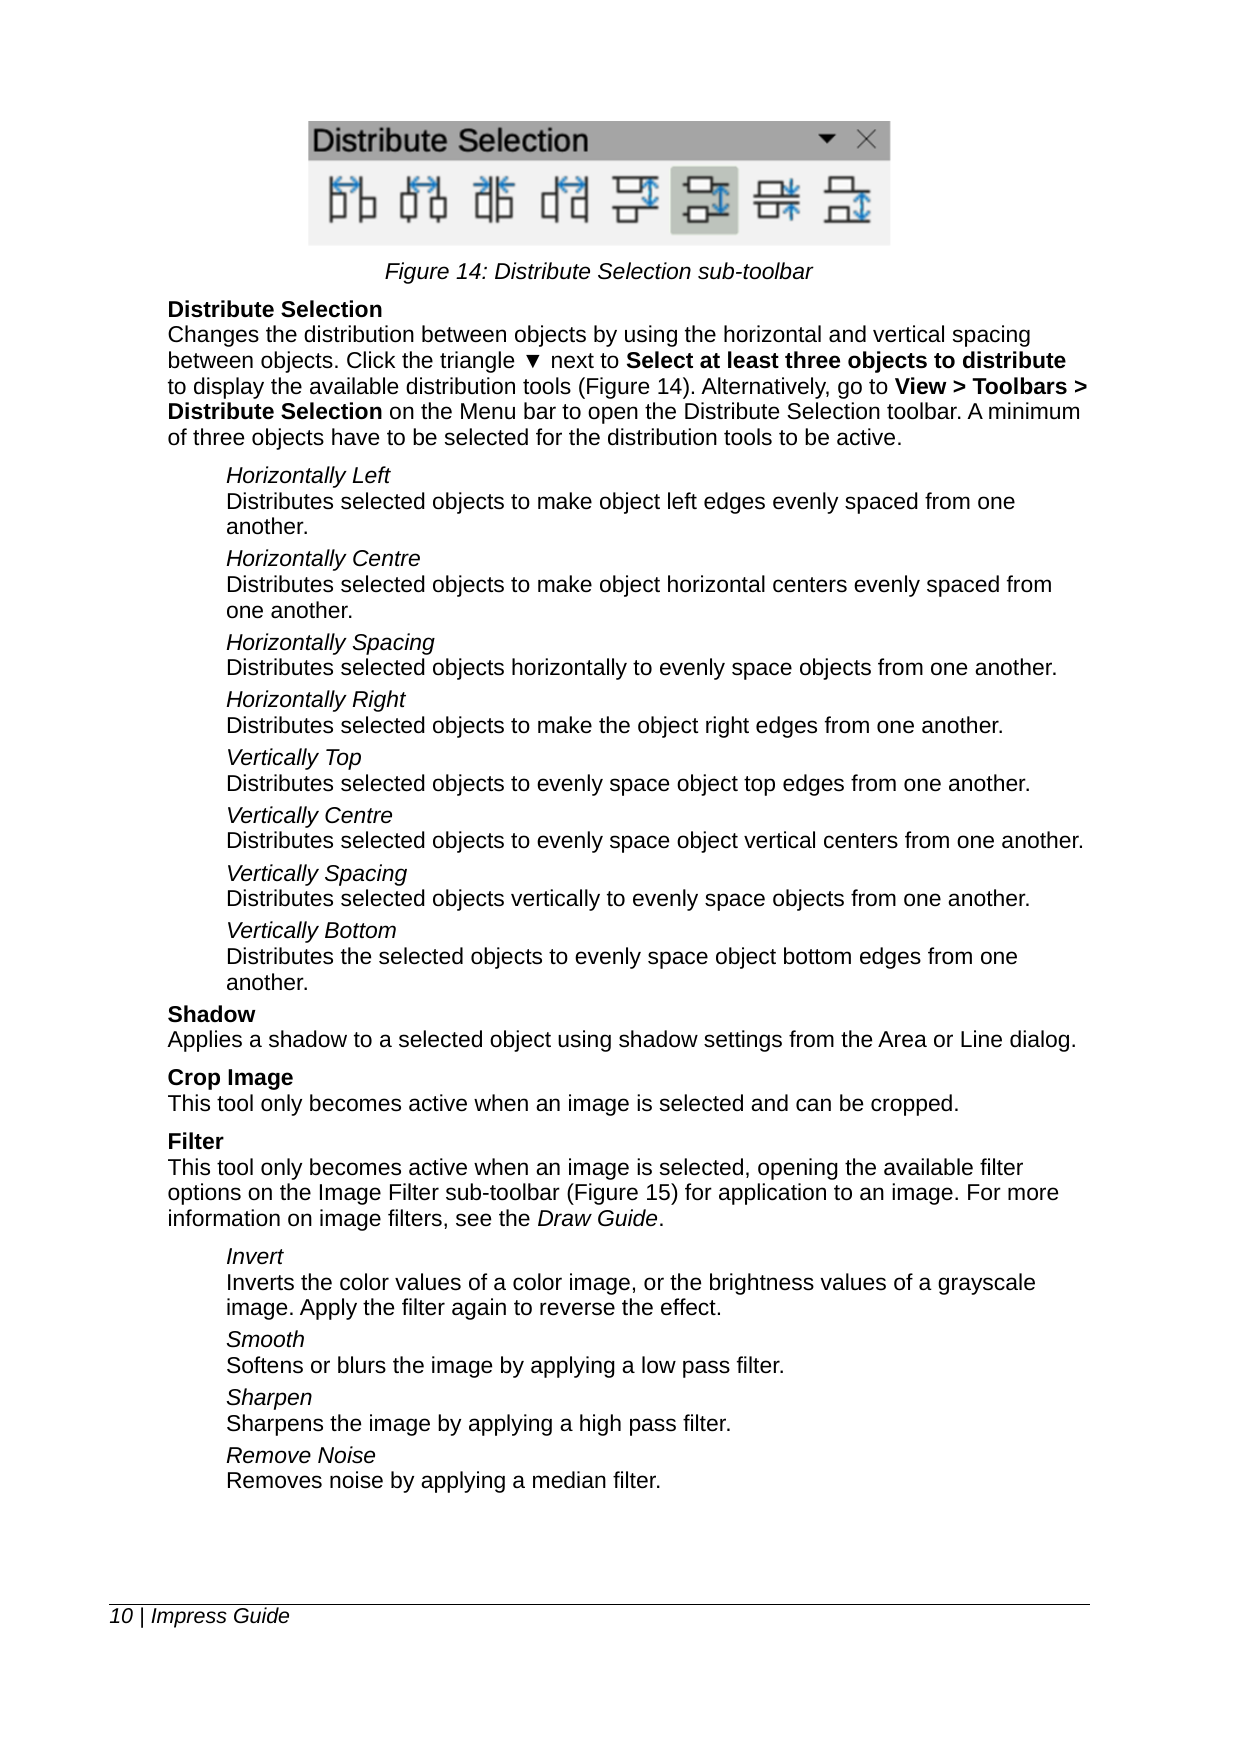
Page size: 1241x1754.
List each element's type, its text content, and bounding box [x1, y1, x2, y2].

text Distributes selected objects to evenly space object vertical centers from one another. [226, 828, 1090, 854]
text Distributes the selected objects to evenly space object bottom edges from one another. [226, 943, 1090, 995]
text Distributes selected objects to make the object right edges from one another. [226, 713, 1090, 738]
text Sharpen [226, 1385, 1090, 1410]
text Horizontally Spacing [226, 629, 1090, 655]
text Distribute Selection [167, 296, 1090, 322]
text Vertically Spacing [226, 860, 1090, 886]
text Horizontally Right [226, 687, 1090, 713]
text Softens or blurs the image by applying a low pass filter. [226, 1353, 1090, 1378]
text Filter [167, 1129, 1090, 1154]
text Vertically Centre [226, 802, 1090, 828]
text Inverts the color values of a color image, or the brightness values of a grayscale image. Apply the filter again to reverse the effect. [226, 1269, 1090, 1321]
text Distributes selected objects to evenly space object top edges from one another. [226, 770, 1090, 796]
picture [308, 121, 891, 246]
text Distributes selected objects vertically to evenly space objects from one another. [226, 886, 1090, 911]
text Crop Image [167, 1065, 1090, 1091]
text Changes the distribution between objects by using the horizontal and vertical spacing between objects. Click the triangle ▼ next to Select at least three objects to distribute to display the available distribution tools (Figure 14). Alternatively, go to View > Toolbars > Distribute Selection on the Menu bar to open the Distribute Selection toolbar. A minimum of three objects have to be selected for the distribution tools to be active. [167, 322, 1090, 450]
text Distributes selected objects to make object horizontal centers evenly spaced from one another. [226, 572, 1090, 623]
text Vertically Top [226, 745, 1090, 770]
text Horizontally Left [226, 463, 1090, 488]
text Distributes selected objects horizontally to evenly space objects from one another. [226, 655, 1090, 681]
text Invert [226, 1244, 1090, 1269]
text Vertically Bottom [226, 918, 1090, 943]
text Shadow [167, 1001, 1090, 1027]
text Smooth [226, 1327, 1090, 1353]
text Remove Noise [226, 1442, 1090, 1468]
text Applies a shadow to a selected object using shadow settings from the Area or Line dialog. [167, 1027, 1090, 1052]
text This tool only becomes active when an image is selected, opening the available filter options on the Image Filter sub-toolbar (Figure 15) for application to an image. For more information on image filters, see the Draw Guide. [167, 1154, 1090, 1231]
text Figure 14: Distribute Selection sub-toolbar [308, 258, 891, 284]
text Horizontally Centre [226, 546, 1090, 572]
text Distributes selected objects to make object left edges evenly spaced from one another. [226, 488, 1090, 539]
text This tool only becomes active when an image is selected and can be cropped. [167, 1091, 1090, 1116]
text Sharpens the image by applying a high pass filter. [226, 1410, 1090, 1436]
text Removes noise by applying a median filter. [226, 1468, 1090, 1494]
